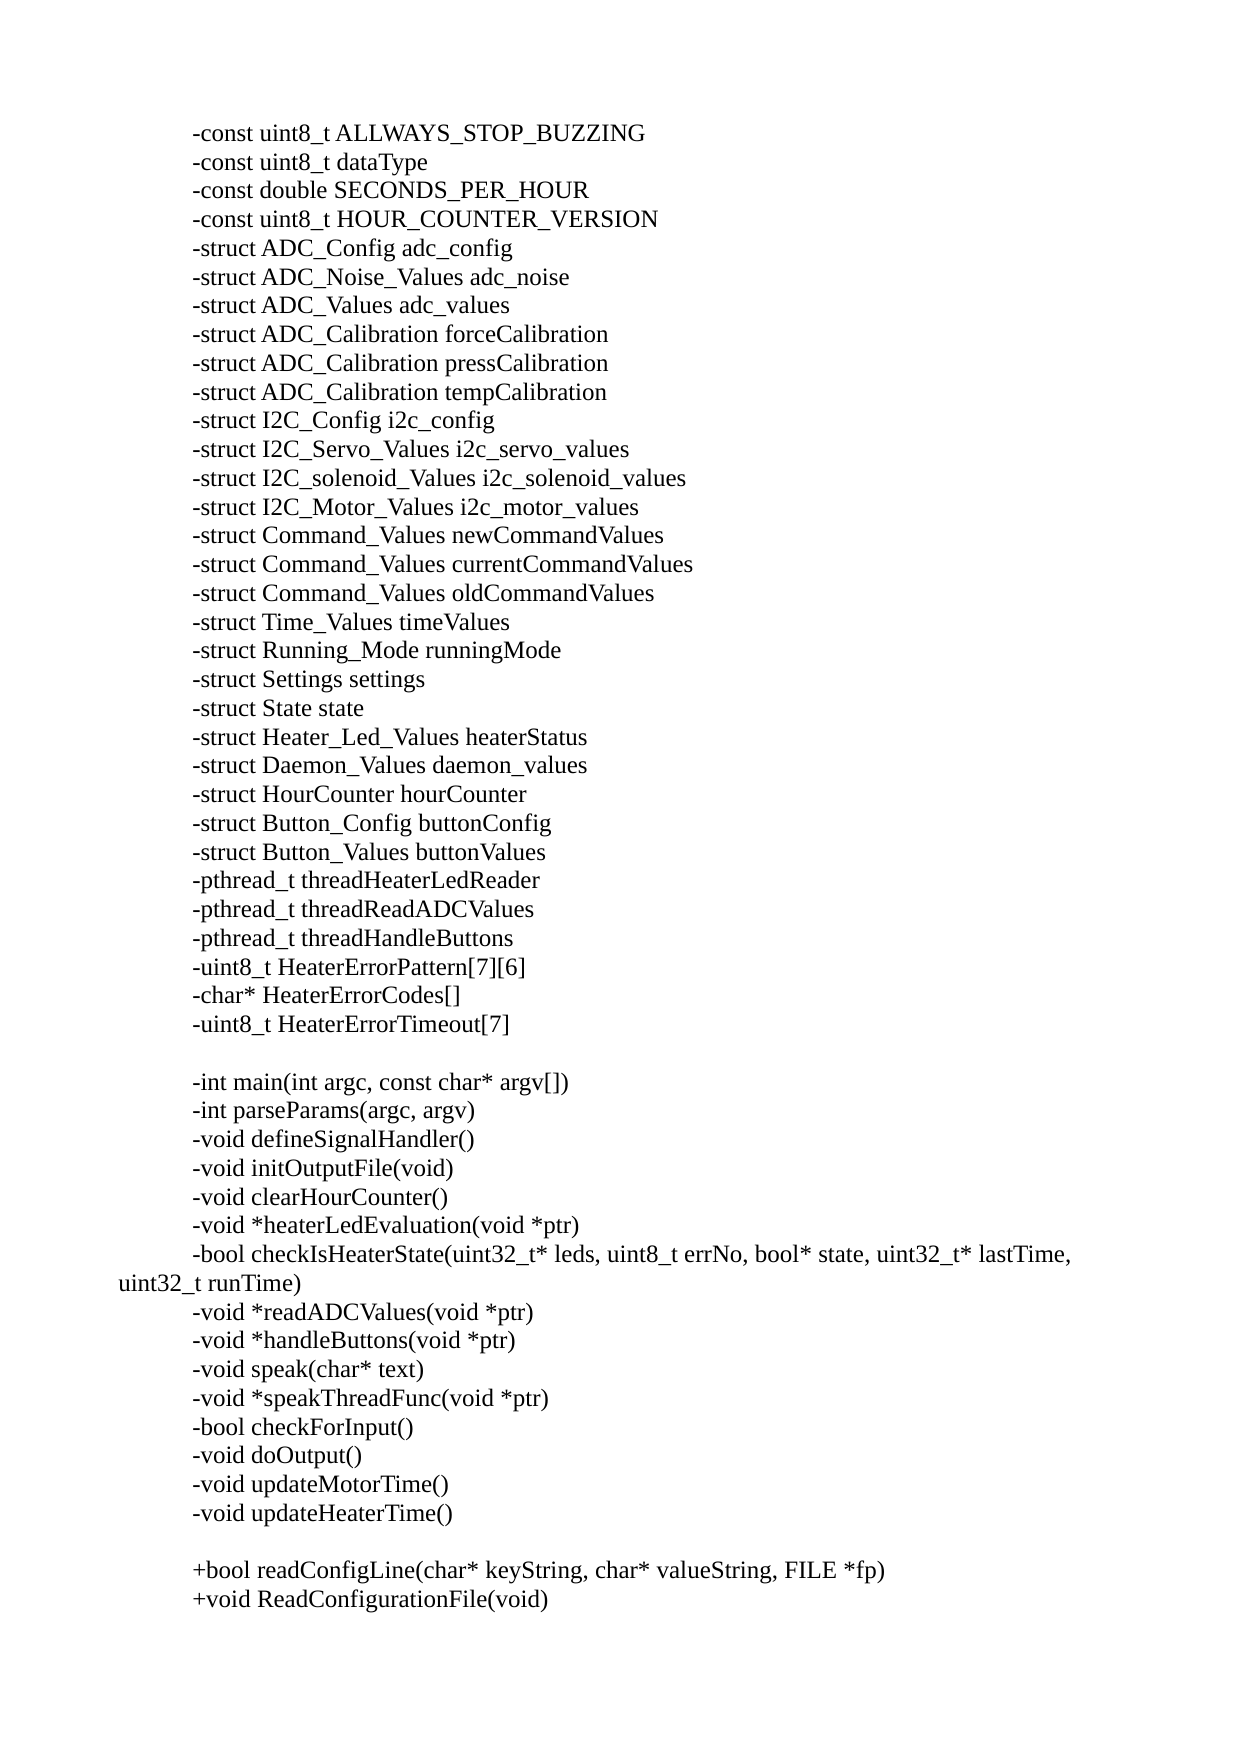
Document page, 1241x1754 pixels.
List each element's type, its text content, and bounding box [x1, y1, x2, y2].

text -uint8_t HeaterErrorPattern[7][6] [118, 952, 1122, 981]
text -char* HeaterErrorCodes[] [118, 981, 1122, 1009]
text -struct ADC_Calibration pressCalibration [118, 348, 1122, 377]
text -void *handleButtons(void *ptr) [118, 1326, 1122, 1354]
text -void doOutput() [118, 1441, 1122, 1469]
text -void initOutputFile(void) [118, 1153, 1122, 1182]
text -uint8_t HeaterErrorTimeout[7] [118, 1009, 1122, 1038]
text -int parseParams(argc, argv) [118, 1096, 1122, 1124]
text -struct Settings settings [118, 664, 1122, 693]
text -struct Time_Values timeValues [118, 607, 1122, 636]
text -struct ADC_Calibration tempCalibration [118, 377, 1122, 406]
text -void updateMotorTime() [118, 1469, 1122, 1498]
text -const uint8_t HOUR_COUNTER_VERSION [118, 204, 1122, 233]
text -const double SECONDS_PER_HOUR [118, 176, 1122, 204]
text +void ReadConfigurationFile(void) [118, 1584, 1122, 1613]
text -void *heaterLedEvaluation(void *ptr) [118, 1211, 1122, 1239]
text -struct I2C_Servo_Values i2c_servo_values [118, 434, 1122, 463]
text -struct ADC_Values adc_values [118, 291, 1122, 319]
text -struct Command_Values currentCommandValues [118, 549, 1122, 578]
text -pthread_t threadHeaterLedReader [118, 866, 1122, 894]
text -void updateHeaterTime() [118, 1498, 1122, 1527]
text -void *readADCValues(void *ptr) [118, 1297, 1122, 1326]
text -bool checkIsHeaterState(uint32_t* leds, uint8_t errNo, bool* state, uint32_t* lastTime, uint32_t runTime) [118, 1239, 1122, 1297]
text -void defineSignalHandler() [118, 1124, 1122, 1153]
text -void clearHourCounter() [118, 1182, 1122, 1211]
text -int main(int argc, const char* argv[]) [118, 1067, 1122, 1096]
text -struct ADC_Config adc_config [118, 233, 1122, 262]
text -void *speakThreadFunc(void *ptr) [118, 1383, 1122, 1412]
text -bool checkForInput() [118, 1412, 1122, 1441]
text -struct ADC_Noise_Values adc_noise [118, 262, 1122, 291]
text -struct Button_Config buttonConfig [118, 808, 1122, 837]
text -struct I2C_Config i2c_config [118, 406, 1122, 434]
text -const uint8_t ALLWAYS_STOP_BUZZING [118, 118, 1122, 147]
text -struct State state [118, 693, 1122, 722]
text -void speak(char* text) [118, 1354, 1122, 1383]
text -struct HourCounter hourCounter [118, 779, 1122, 808]
text -pthread_t threadReadADCValues [118, 894, 1122, 923]
text -pthread_t threadHandleButtons [118, 923, 1122, 952]
text -struct I2C_solenoid_Values i2c_solenoid_values [118, 463, 1122, 492]
text +bool readConfigLine(char* keyString, char* valueString, FILE *fp) [118, 1556, 1122, 1584]
text -struct Command_Values newCommandValues [118, 521, 1122, 549]
text -struct Heater_Led_Values heaterStatus [118, 722, 1122, 751]
text -struct Button_Values buttonValues [118, 837, 1122, 866]
text -struct Command_Values oldCommandValues [118, 578, 1122, 607]
text -struct Running_Mode runningMode [118, 636, 1122, 664]
text -const uint8_t dataType [118, 147, 1122, 176]
text -struct Daemon_Values daemon_values [118, 751, 1122, 779]
text -struct I2C_Motor_Values i2c_motor_values [118, 492, 1122, 521]
text -struct ADC_Calibration forceCalibration [118, 319, 1122, 348]
